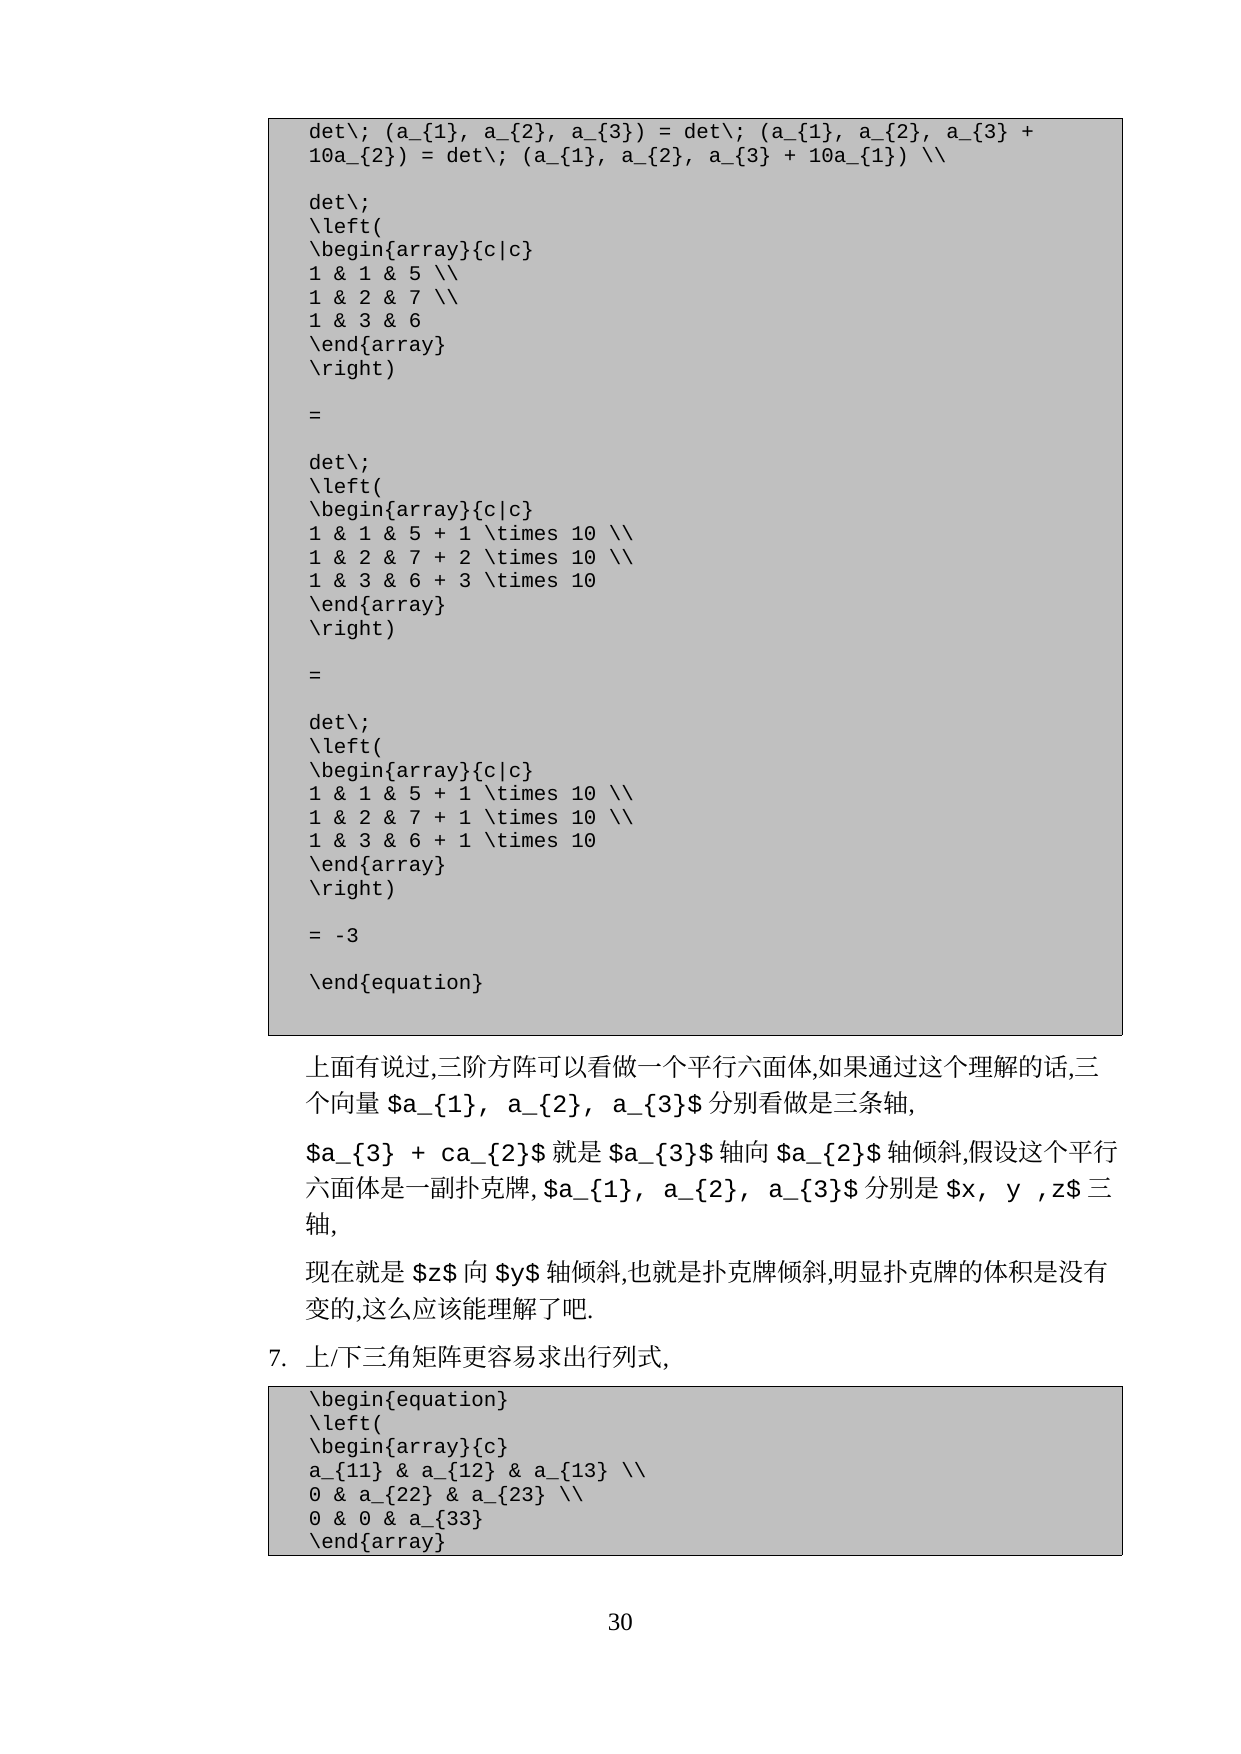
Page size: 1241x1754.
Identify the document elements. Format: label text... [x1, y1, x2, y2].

list \right) [269, 354, 1122, 378]
list \begin{array}{c|c} [269, 236, 1122, 260]
list \left( [269, 1410, 1122, 1433]
list = -3 [269, 922, 1122, 946]
list \end{array} [269, 331, 1122, 354]
list 1 & 3 & 6 [269, 307, 1122, 331]
list \end{equation} [269, 969, 1122, 996]
list 1 & 1 & 5 \\ [269, 260, 1122, 284]
list 0 & a_{22} & a_{23} \\ [269, 1481, 1122, 1504]
list \begin{array}{c|c} [269, 757, 1122, 780]
list det\; [269, 449, 1122, 473]
list 1 & 2 & 7 + 2 \times 10 \\ [269, 544, 1122, 567]
list det\; (a_{1}, a_{2}, a_{3}) = det\; (a_{1}, a_{2}, a_{3} + 10a_{2}) = det\; (a_{1}, a_{2}, a_{3} + 10a_{1}) \\ [269, 119, 1122, 165]
list 1 & 2 & 7 + 1 \times 10 \\ [269, 804, 1122, 827]
list 1 & 2 & 7 \\ [269, 284, 1122, 307]
list 1 & 3 & 6 + 1 \times 10 [269, 827, 1122, 851]
list det\; [269, 709, 1122, 733]
list 1 & 1 & 5 + 1 \times 10 \\ [269, 520, 1122, 544]
list \left( [269, 473, 1122, 496]
list \begin{array}{c|c} [269, 496, 1122, 520]
list det\; [269, 189, 1122, 213]
list \left( [269, 733, 1122, 757]
list $a_{3} + ca_{2}$ 就是 $a_{3}$ 轴向 $a_{2}$ 轴倾斜,假设这个平行六面体是一副扑克牌, $a_{1}, a_{2}, a_{3}$ 分别是 $x, y ,z$ 三轴, [268, 1132, 1122, 1241]
list 1 & 1 & 5 + 1 \times 10 \\ [269, 780, 1122, 804]
list \left( [269, 213, 1122, 236]
list 现在就是 $z$ 向 $y$ 轴倾斜,也就是扑克牌倾斜,明显扑克牌的体积是没有变的,这么应该能理解了吧. [268, 1253, 1122, 1325]
list 上/下三角矩阵更容易求出行列式, [268, 1338, 1122, 1374]
list \end{array} [269, 591, 1122, 615]
list \end{array} [269, 1528, 1122, 1555]
list \begin{equation} [269, 1387, 1122, 1410]
list \begin{array}{c} [269, 1433, 1122, 1457]
list \right) [269, 875, 1122, 898]
list \end{array} [269, 851, 1122, 875]
list = [269, 402, 1122, 426]
list 1 & 3 & 6 + 3 \times 10 [269, 567, 1122, 591]
list 上面有说过,三阶方阵可以看做一个平行六面体,如果通过这个理解的话,三个向量 $a_{1}, a_{2}, a_{3}$ 分别看做是三条轴, [268, 1047, 1122, 1120]
list a_{11} & a_{12} & a_{13} \\ [269, 1457, 1122, 1481]
list 0 & 0 & a_{33} [269, 1504, 1122, 1528]
list = [269, 662, 1122, 686]
list \right) [269, 615, 1122, 638]
